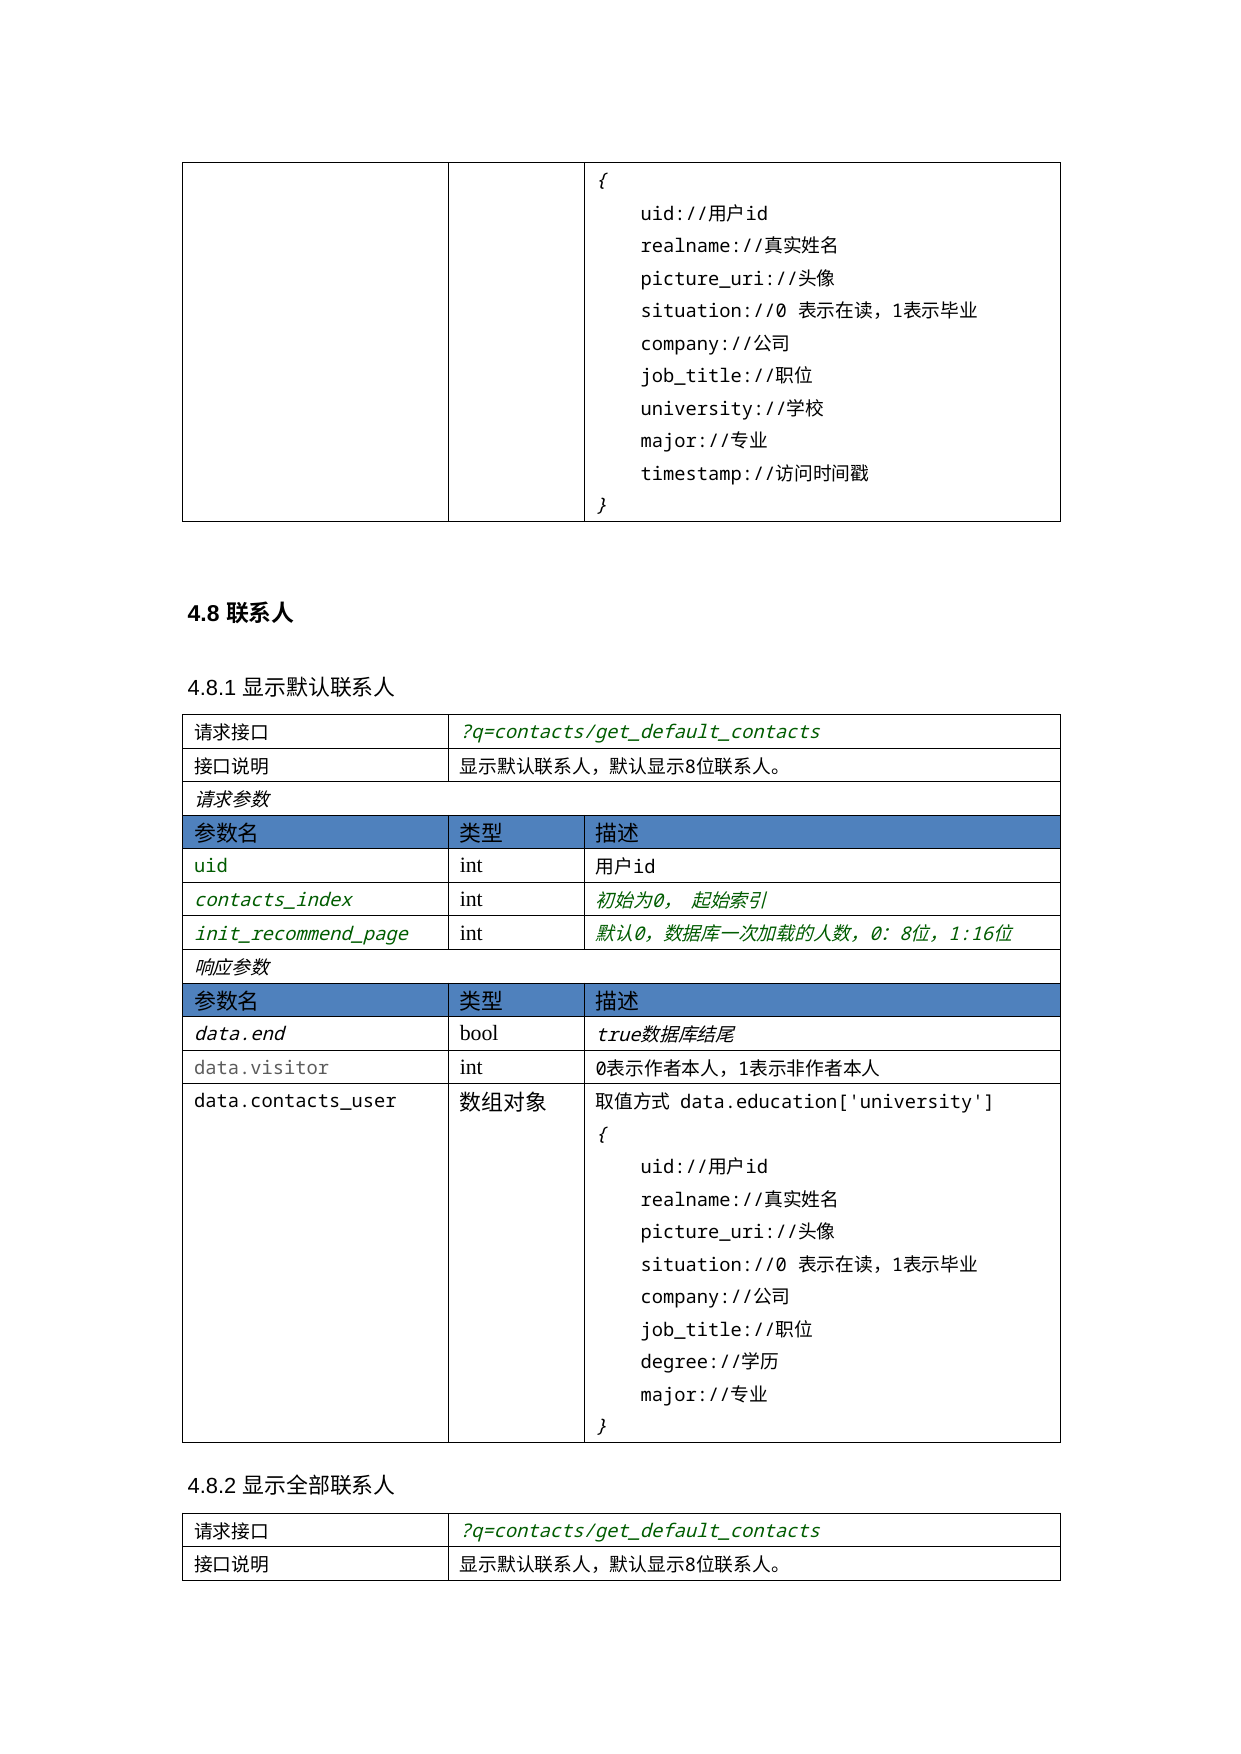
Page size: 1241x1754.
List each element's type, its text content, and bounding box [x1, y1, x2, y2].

table_cell int [449, 1051, 584, 1083]
table_header 请求接口 [183, 1514, 448, 1546]
table_cell 类型 [449, 816, 584, 848]
subtitle 4.8 联系人 [187, 579, 1053, 644]
text 4.8.2 显示全部联系人 [187, 1468, 1053, 1500]
table_cell init_recommend_page [183, 916, 448, 949]
table_cell contacts_index [183, 883, 448, 915]
table_cell 用户id [585, 849, 1060, 882]
table_cell bool [449, 1017, 584, 1049]
table_cell 显示默认联系人，默认显示8位联系人。 [449, 1547, 1060, 1580]
table_cell 参数名 [183, 816, 448, 848]
table_cell 接口说明 [183, 749, 448, 781]
table_cell 接口说明 [183, 1547, 448, 1580]
table_cell [449, 163, 584, 521]
table_cell 初始为0， 起始索引 [585, 883, 1060, 915]
table_cell 参数名 [183, 984, 448, 1016]
table_header ?q=contacts/get_default_contacts [449, 1514, 1060, 1546]
table_cell data.end [183, 1017, 448, 1049]
table_cell 取值方式 data.education['university'] { uid://用户id realname://真实姓名 picture_uri://头像 situation://0 表示在读，1表示毕业 company://公司 job_title://职位 degree://学历 major://专业 } [585, 1084, 1060, 1442]
table_header 请求接口 [183, 715, 448, 748]
table_cell 响应参数 [183, 950, 1060, 982]
table_cell 显示默认联系人，默认显示8位联系人。 [449, 749, 1060, 781]
table_cell [183, 163, 448, 521]
table_cell data.contacts_user [183, 1084, 448, 1442]
table_cell true数据库结尾 [585, 1017, 1060, 1049]
text 4.8.1 显示默认联系人 [187, 669, 1053, 702]
table_cell 数组对象 [449, 1084, 584, 1442]
table_cell 描述 [585, 984, 1060, 1016]
table_cell data.visitor [183, 1051, 448, 1083]
table_header ?q=contacts/get_default_contacts [449, 715, 1060, 748]
table_cell int [449, 916, 584, 949]
table_cell 类型 [449, 984, 584, 1016]
table_cell 默认0，数据库一次加载的人数，0：8位，1:16位 [585, 916, 1060, 949]
table_cell 请求参数 [183, 782, 1060, 815]
table_cell int [449, 883, 584, 915]
table_cell 0表示作者本人，1表示非作者本人 [585, 1051, 1060, 1083]
table_cell uid [183, 849, 448, 882]
table_cell int [449, 849, 584, 882]
table_cell { uid://用户id realname://真实姓名 picture_uri://头像 situation://0 表示在读，1表示毕业 company://公司 job_title://职位 university://学校 major://专业 timestamp://访问时间戳 } [585, 163, 1060, 521]
table_cell 描述 [585, 816, 1060, 848]
